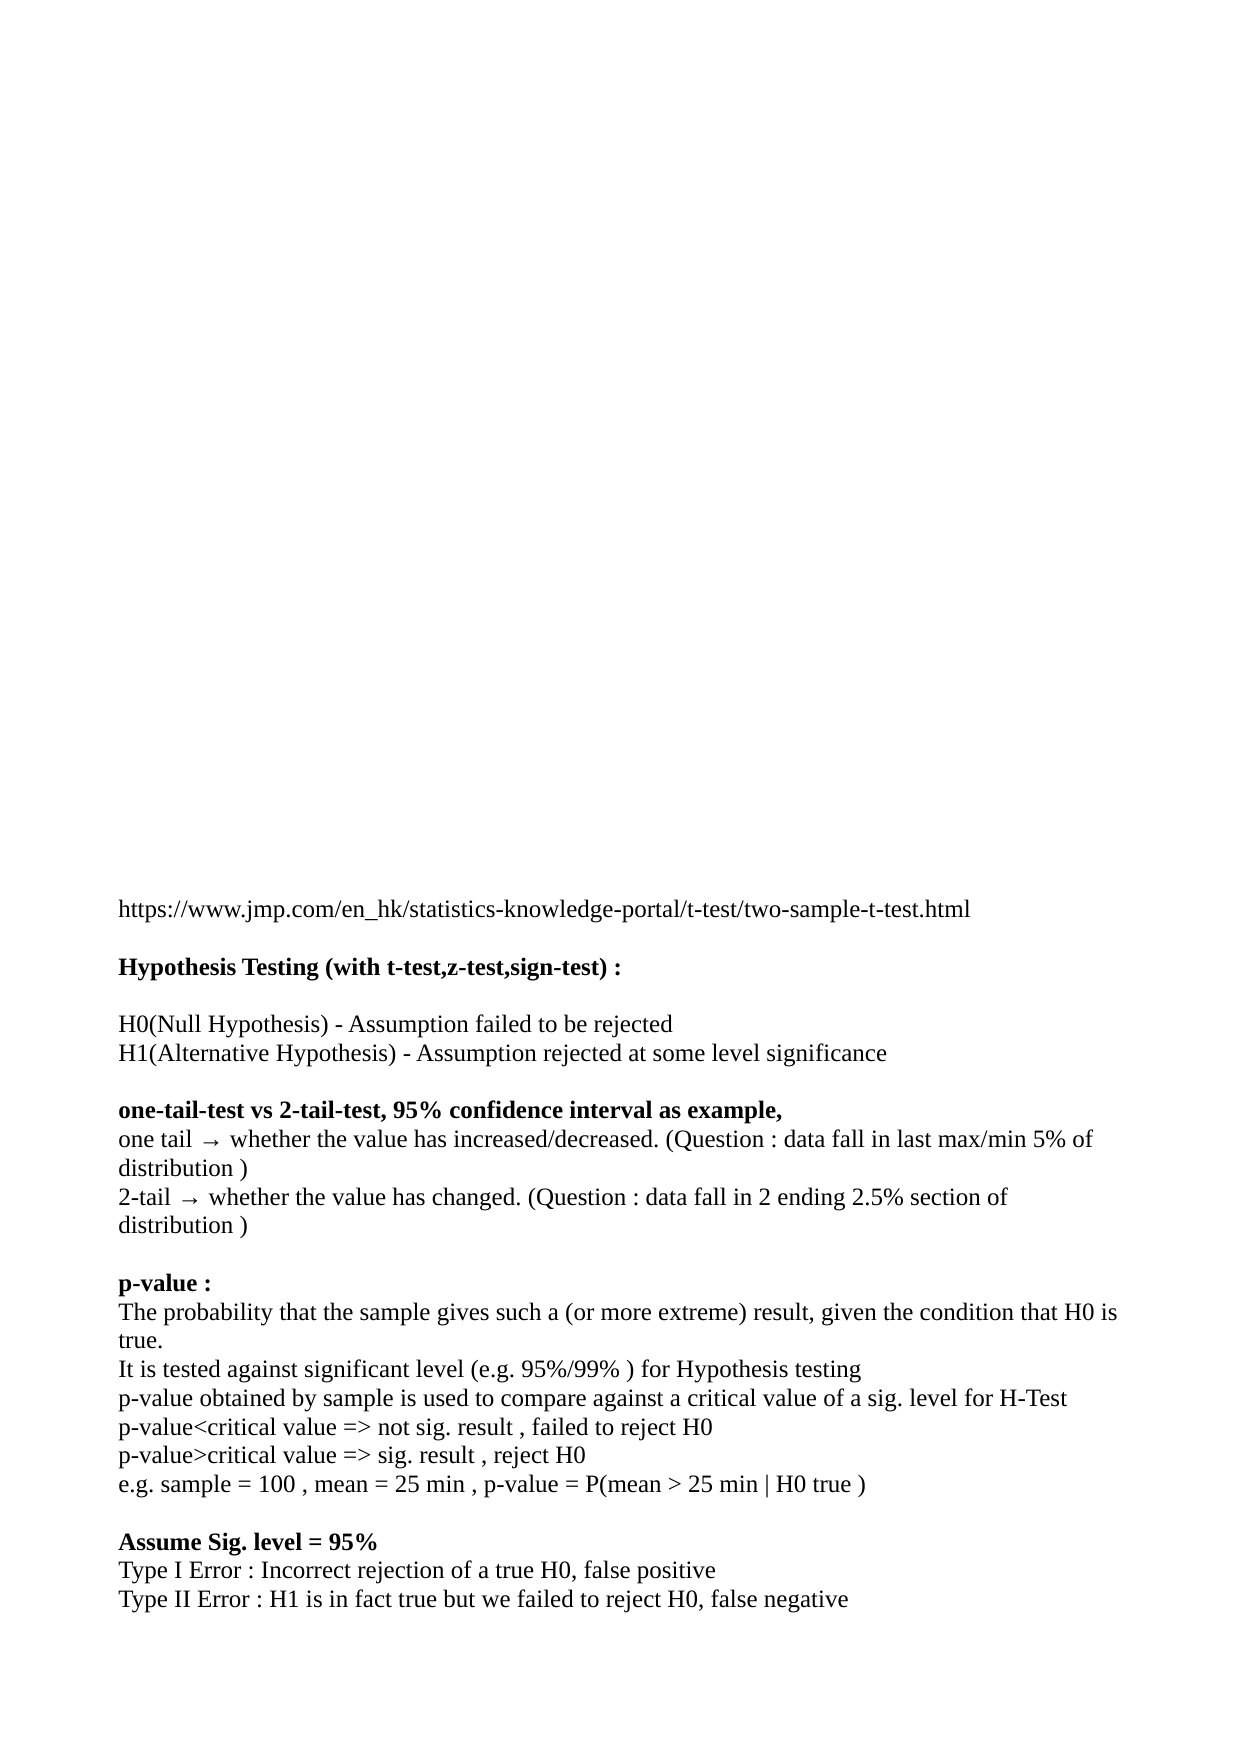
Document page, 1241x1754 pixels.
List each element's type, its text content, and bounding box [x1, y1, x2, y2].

text Type I Error : Incorrect rejection of a true H0, false positive [118, 1556, 1122, 1584]
text e.g. sample = 100 , mean = 25 min , p-value = P(mean > 25 min | H0 true ) [118, 1469, 1122, 1498]
text H0(Null Hypothesis) - Assumption failed to be rejected [118, 1009, 1122, 1038]
text p-value<critical value => not sig. result , failed to reject H0 [118, 1412, 1122, 1441]
text one tail → whether the value has increased/decreased. (Question : data fall in last max/min 5% of distribution ) [118, 1124, 1122, 1182]
text The probability that the sample gives such a (or more extreme) result, given the condition that H0 is true. [118, 1297, 1122, 1354]
text https://www.jmp.com/en_hk/statistics-knowledge-portal/t-test/two-sample-t-test.html [118, 894, 1122, 923]
text p-value : [118, 1268, 1122, 1297]
text Type II Error : H1 is in fact true but we failed to reject H0, false negative [118, 1584, 1122, 1613]
text H1(Alternative Hypothesis) - Assumption rejected at some level significance [118, 1038, 1122, 1067]
text p-value obtained by sample is used to compare against a critical value of a sig. level for H-Test [118, 1383, 1122, 1412]
text one-tail-test vs 2-tail-test, 95% confidence interval as example, [118, 1096, 1122, 1124]
text It is tested against significant level (e.g. 95%/99% ) for Hypothesis testing [118, 1354, 1122, 1383]
text Hypothesis Testing (with t-test,z-test,sign-test) : [118, 952, 1122, 981]
text p-value>critical value => sig. result , reject H0 [118, 1441, 1122, 1469]
text Assume Sig. level = 95% [118, 1527, 1122, 1556]
text 2-tail → whether the value has changed. (Question : data fall in 2 ending 2.5% section of distribution ) [118, 1182, 1122, 1239]
